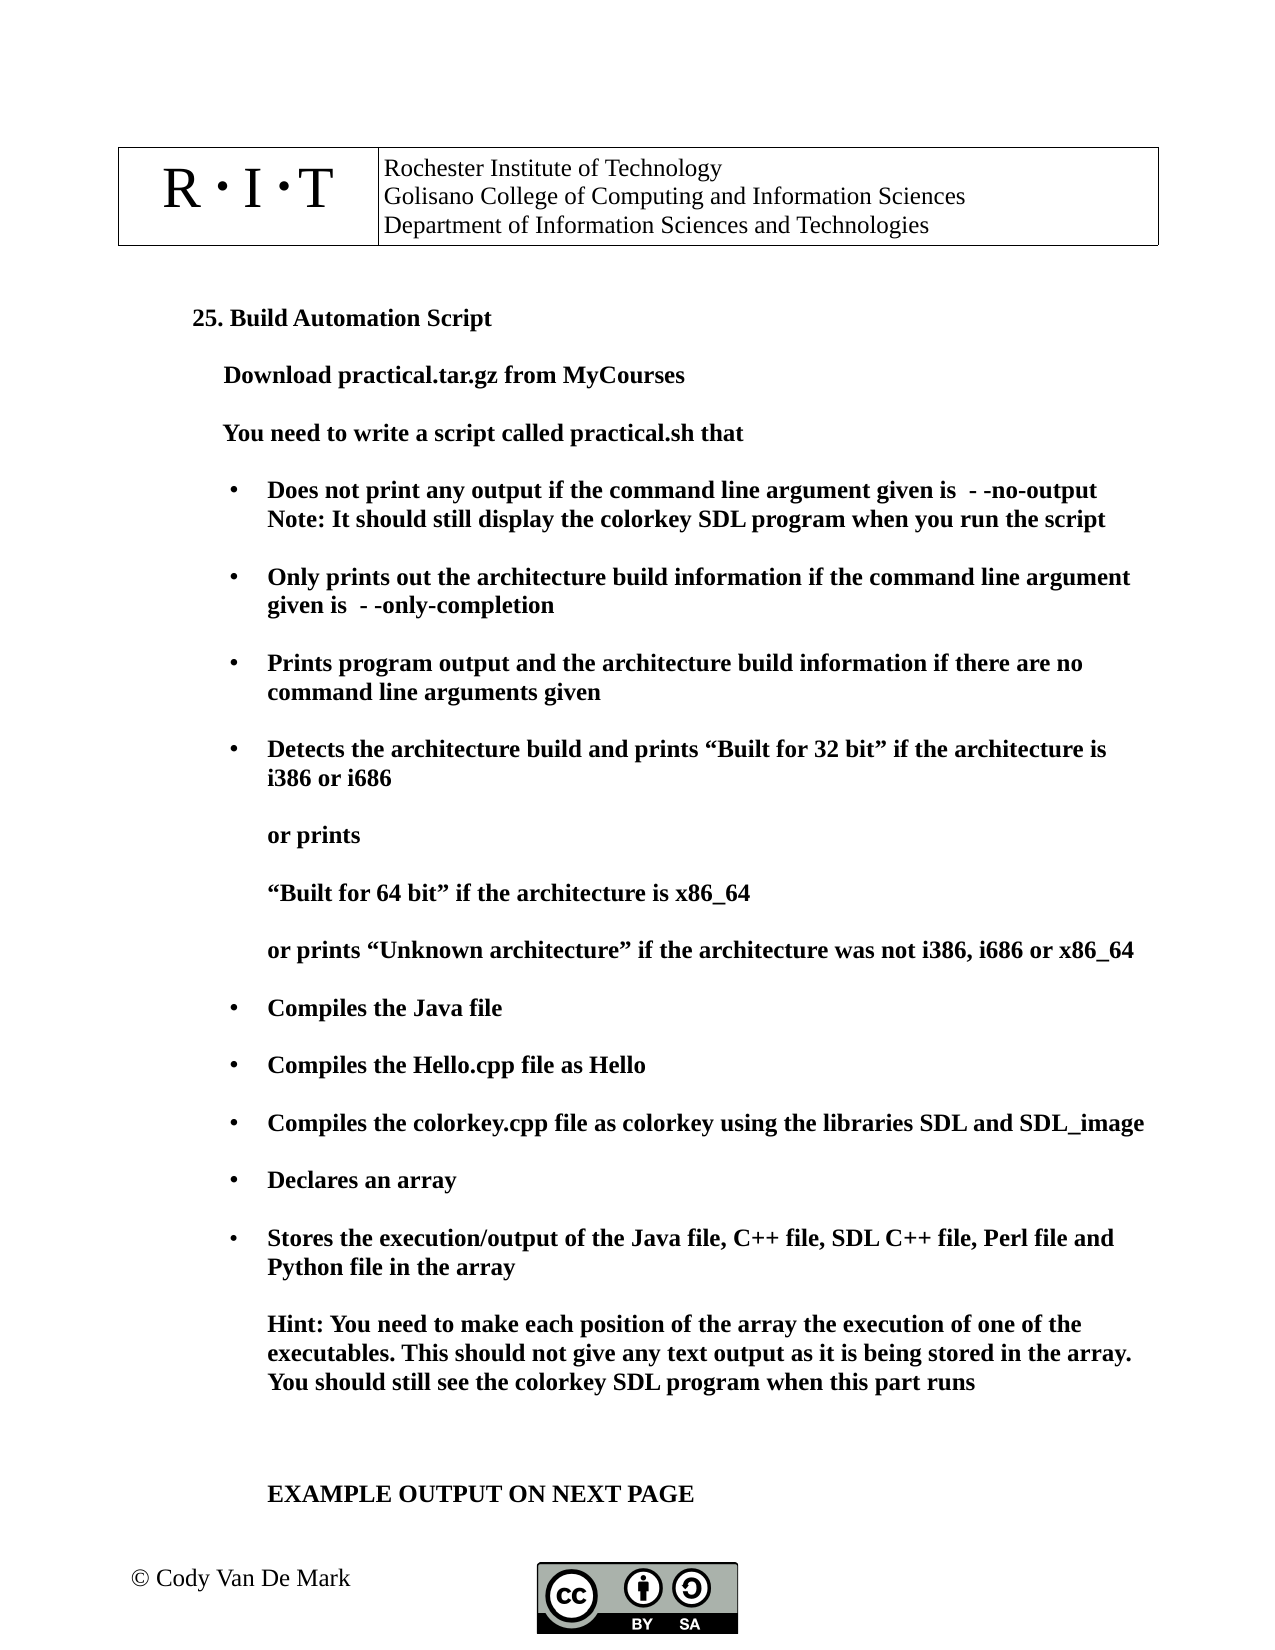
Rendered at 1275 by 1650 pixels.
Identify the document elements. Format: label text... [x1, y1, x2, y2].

list Prints program output and the architecture build information if there are no command line arguments given [229, 648, 1157, 706]
list Compiles the Java file [229, 993, 1157, 1022]
list Declares an array [229, 1166, 1157, 1194]
list Compiles the Hello.cpp file as Hello [229, 1051, 1157, 1079]
list Stores the execution/output of the Java file, C++ file, SDL C++ file, Perl file and Python file in the array Hint: You need to make each position of the array the execution of one of the executables. This should not give any text output as it is being stored in the array. You should still see the colorkey SDL program when this part runs [229, 1223, 1157, 1422]
list EXAMPLE OUTPUT ON NEXT PAGE [229, 1422, 1157, 1508]
list Does not print any output if the command line argument given is - -no-output Note: It should still display the colorkey SDL program when you run the script [229, 476, 1157, 562]
text 25. Build Automation Script [118, 303, 1157, 332]
picture [536, 1562, 739, 1634]
list Detects the architecture build and prints “Built for 32 bit” if the architecture is i386 or i686 [229, 734, 1157, 792]
text Download practical.tar.gz from MyCourses You need to write a script called practical.sh that [118, 332, 1157, 476]
list Only prints out the architecture build information if the command line argument given is - -only-completion [229, 562, 1157, 619]
list Compiles the colorkey.cpp file as colorkey using the libraries SDL and SDL_image [229, 1108, 1157, 1137]
list or prints “Built for 64 bit” if the architecture is x86_64 or prints “Unknown architecture” if the architecture was not i386, i686 or x86_64 [229, 821, 1157, 993]
